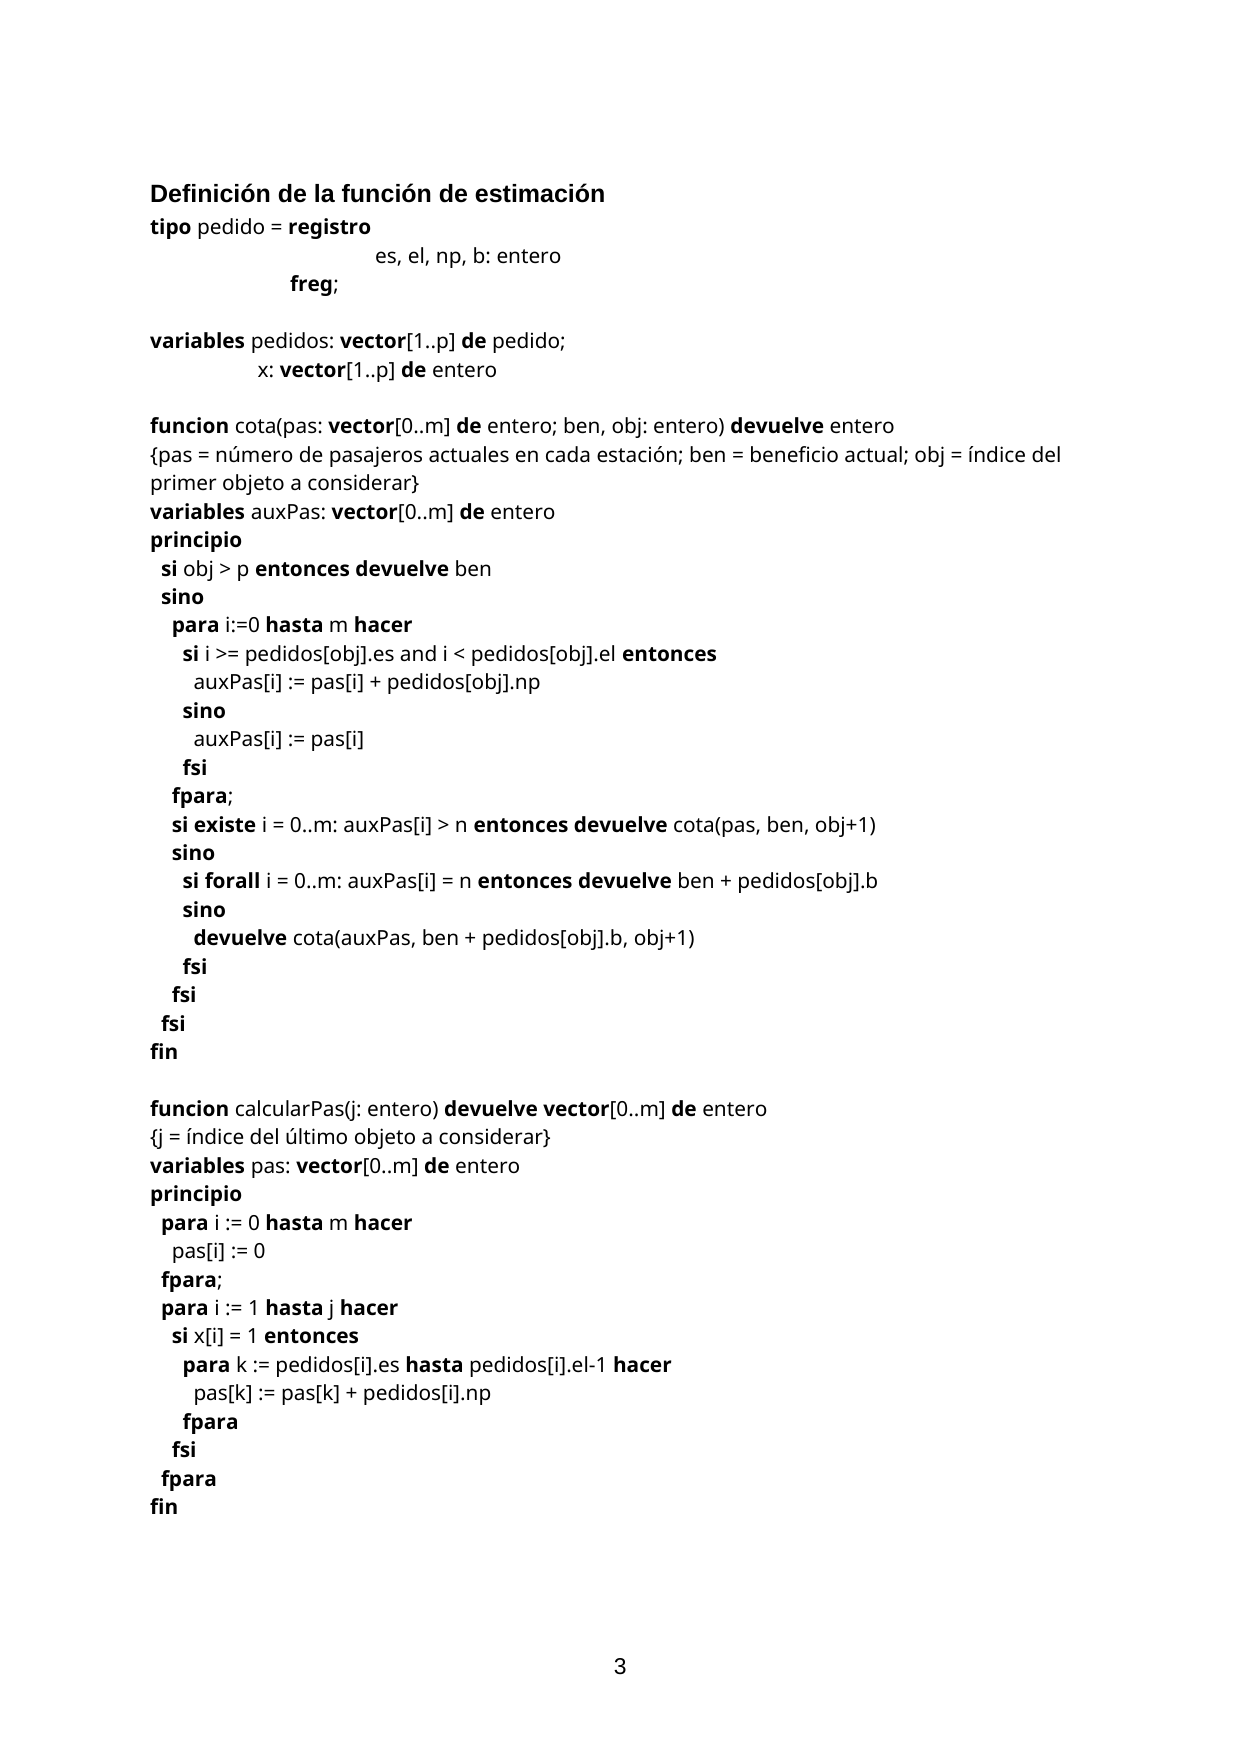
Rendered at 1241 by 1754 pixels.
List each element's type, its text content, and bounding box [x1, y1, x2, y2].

text sino [150, 696, 1090, 724]
text pas[i] := 0 [150, 1236, 1090, 1265]
text sino [150, 582, 1090, 611]
text para k := pedidos[i].es hasta pedidos[i].el-1 hacer [150, 1350, 1090, 1378]
text Definición de la función de estimación [150, 179, 1090, 208]
text fin [150, 1492, 1090, 1521]
text es, el, np, b: entero [150, 241, 1090, 269]
text auxPas[i] := pas[i] + pedidos[obj].np [150, 667, 1090, 696]
text fsi [150, 1009, 1090, 1037]
text principio [150, 525, 1090, 554]
text fpara; [150, 1265, 1090, 1293]
text {pas = número de pasajeros actuales en cada estación; ben = beneficio actual; obj = índice del primer objeto a considerar} [150, 440, 1090, 497]
text fsi [150, 1435, 1090, 1464]
text si x[i] = 1 entonces [150, 1322, 1090, 1350]
text para i := 1 hasta j hacer [150, 1293, 1090, 1322]
text fpara [150, 1407, 1090, 1435]
text sino [150, 895, 1090, 923]
text fsi [150, 952, 1090, 980]
text tipo pedido = registro [150, 212, 1090, 241]
text sino [150, 838, 1090, 867]
text x: vector[1..p] de entero [150, 355, 1090, 383]
text fsi [150, 980, 1090, 1009]
text fpara; [150, 781, 1090, 810]
text {j = índice del último objeto a considerar} [150, 1122, 1090, 1151]
text devuelve cota(auxPas, ben + pedidos[obj].b, obj+1) [150, 923, 1090, 952]
text para i:=0 hasta m hacer [150, 611, 1090, 639]
text funcion cota(pas: vector[0..m] de entero; ben, obj: entero) devuelve entero [150, 412, 1090, 440]
text funcion calcularPas(j: entero) devuelve vector[0..m] de entero [150, 1094, 1090, 1122]
text si i >= pedidos[obj].es and i < pedidos[obj].el entonces [150, 639, 1090, 667]
text fsi [150, 753, 1090, 781]
text si forall i = 0..m: auxPas[i] = n entonces devuelve ben + pedidos[obj].b [150, 867, 1090, 895]
text variables pas: vector[0..m] de entero [150, 1151, 1090, 1179]
text para i := 0 hasta m hacer [150, 1208, 1090, 1236]
text freg; [150, 269, 1090, 298]
text principio [150, 1179, 1090, 1208]
text fin [150, 1037, 1090, 1066]
text si obj > p entonces devuelve ben [150, 554, 1090, 582]
text variables pedidos: vector[1..p] de pedido; [150, 326, 1090, 355]
text pas[k] := pas[k] + pedidos[i].np [150, 1378, 1090, 1407]
text auxPas[i] := pas[i] [150, 724, 1090, 753]
text fpara [150, 1464, 1090, 1492]
text variables auxPas: vector[0..m] de entero [150, 497, 1090, 525]
text si existe i = 0..m: auxPas[i] > n entonces devuelve cota(pas, ben, obj+1) [150, 810, 1090, 838]
